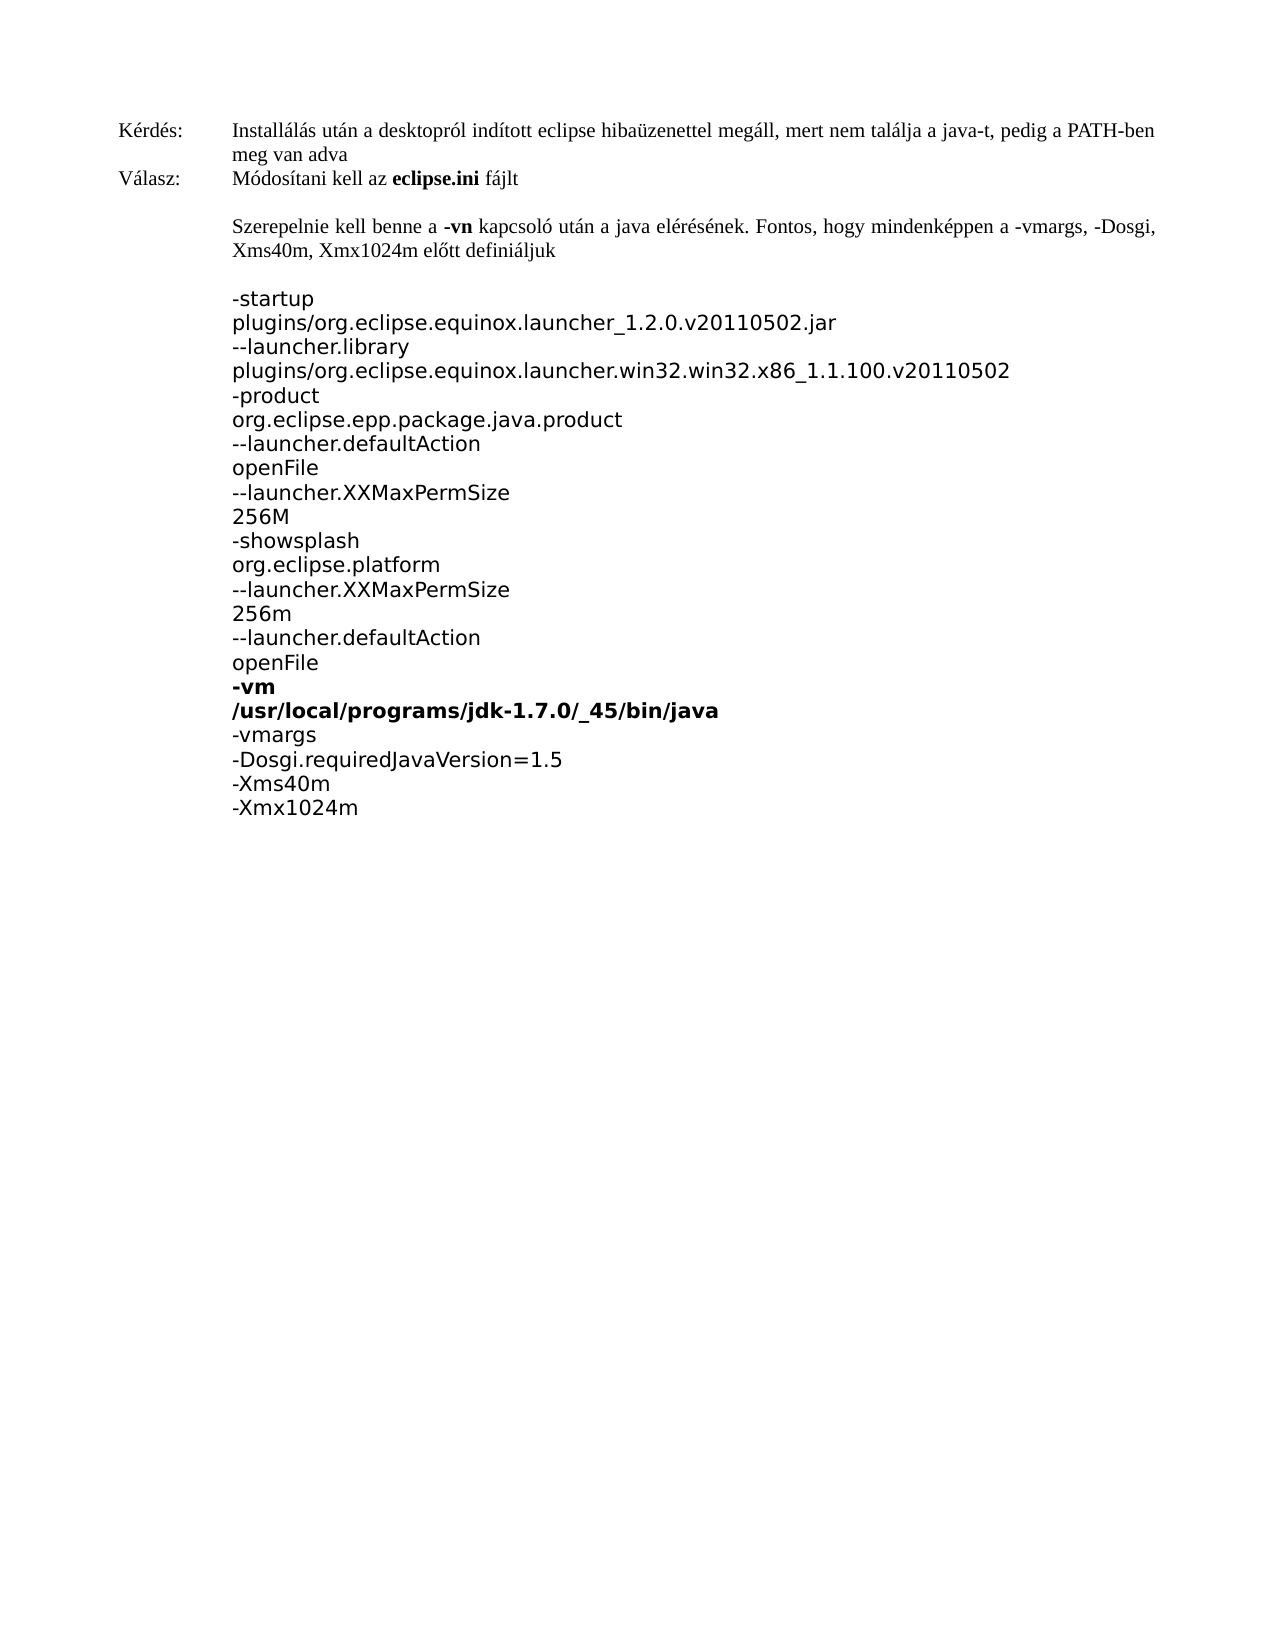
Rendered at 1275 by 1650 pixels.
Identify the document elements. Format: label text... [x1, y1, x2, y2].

text plugins/org.eclipse.equinox.launcher_1.2.0.v20110502.jar [232, 311, 1157, 335]
text -startup [232, 287, 1157, 311]
text -vm [232, 675, 1157, 699]
text openFile [232, 456, 1157, 481]
text Szerepelnie kell benne a -vn kapcsoló után a java elérésének. Fontos, hogy mindenképpen a -vmargs, -Dosgi, Xms40m, Xmx1024m előtt definiáljuk [232, 214, 1157, 262]
text -showsplash [232, 529, 1157, 553]
text -Xms40m [232, 772, 1157, 796]
text Kérdés: Installálás után a desktopról indított eclipse hibaüzenettel megáll, mert nem találja a java-t, pedig a PATH-ben meg van adva [118, 118, 1157, 166]
text openFile [232, 651, 1157, 675]
text -product [232, 384, 1157, 408]
text --launcher.defaultAction [232, 432, 1157, 456]
text -Xmx1024m [232, 796, 1157, 821]
text /usr/local/programs/jdk-1.7.0/_45/bin/java [232, 699, 1157, 723]
text --launcher.XXMaxPermSize [232, 578, 1157, 602]
text --launcher.defaultAction [232, 626, 1157, 651]
text 256m [232, 602, 1157, 626]
text plugins/org.eclipse.equinox.launcher.win32.win32.x86_1.1.100.v20110502 [232, 359, 1157, 384]
text Válasz: Módosítani kell az eclipse.ini fájlt [118, 166, 1157, 190]
text -Dosgi.requiredJavaVersion=1.5 [232, 748, 1157, 772]
text org.eclipse.epp.package.java.product [232, 408, 1157, 432]
text org.eclipse.platform [232, 553, 1157, 578]
text 256M [232, 505, 1157, 529]
text --launcher.XXMaxPermSize [232, 481, 1157, 505]
text -vmargs [232, 723, 1157, 748]
text --launcher.library [232, 335, 1157, 359]
